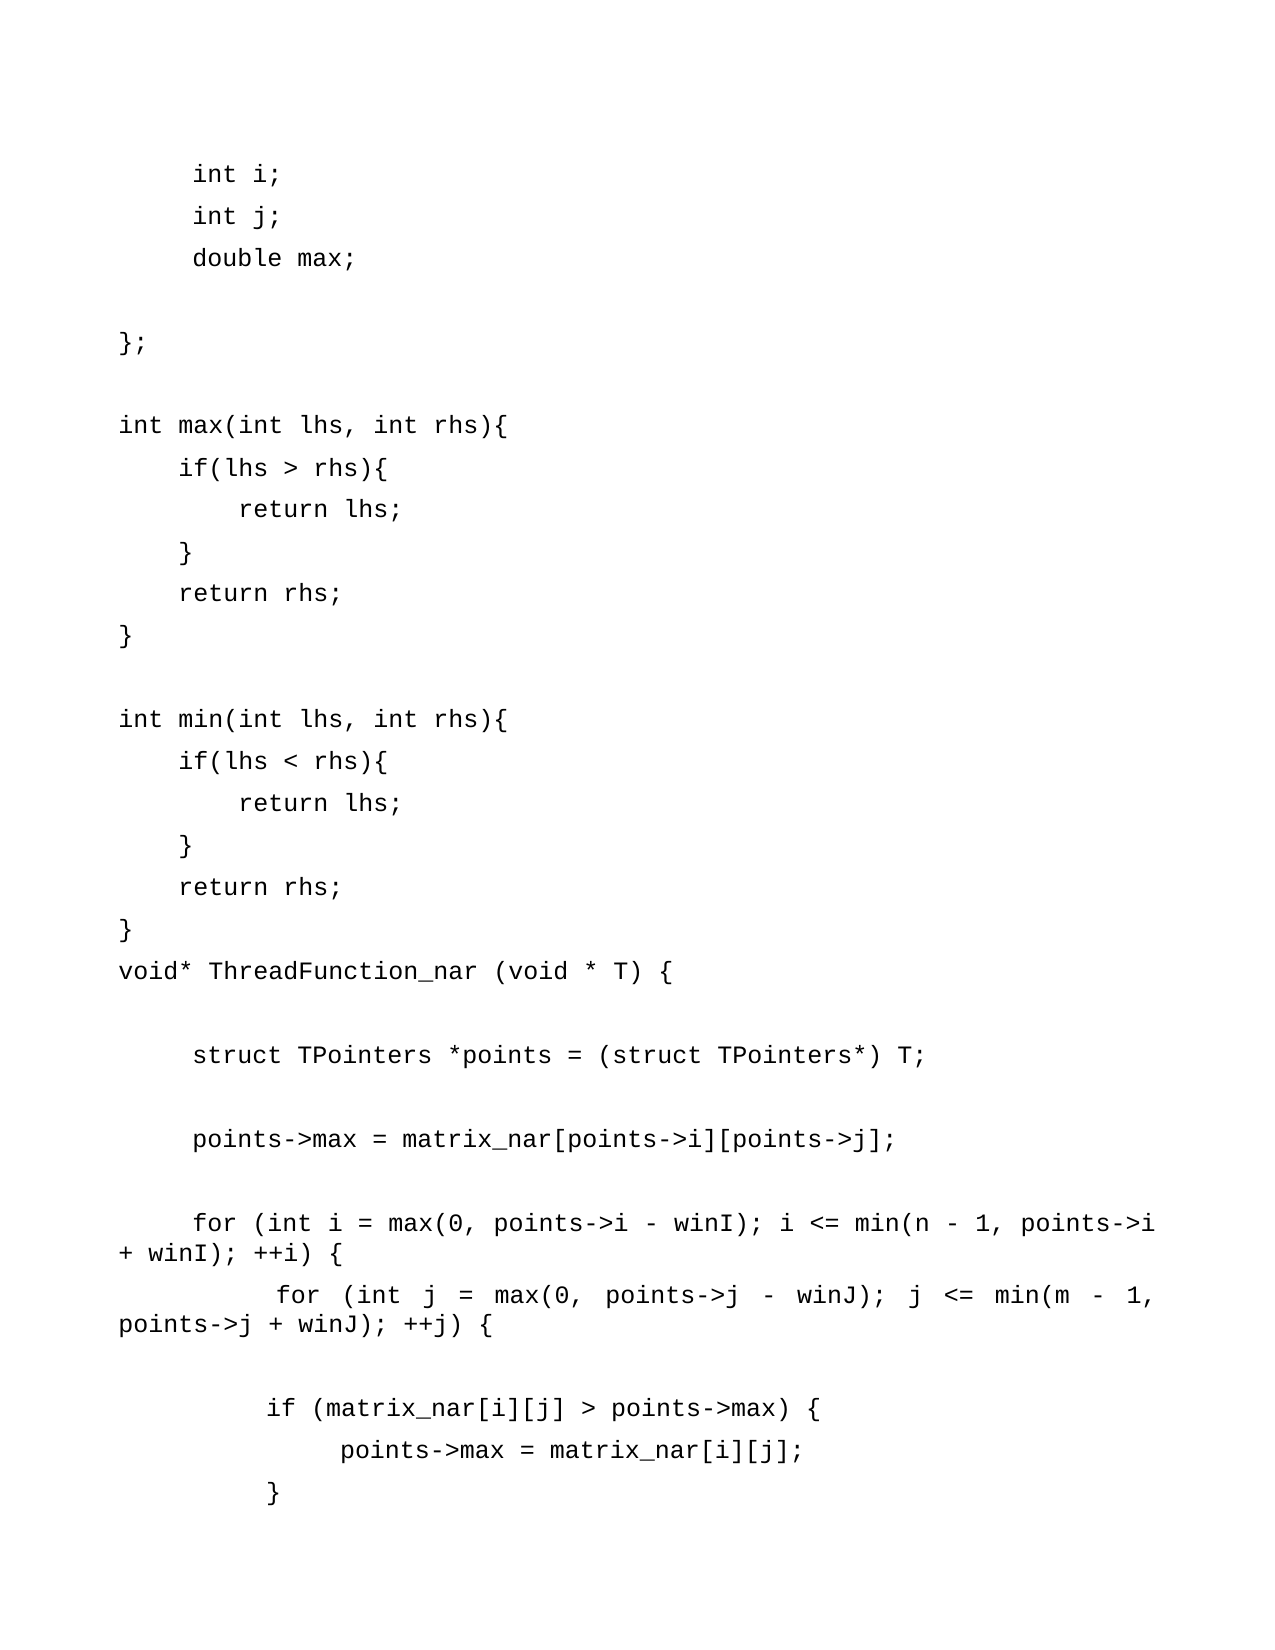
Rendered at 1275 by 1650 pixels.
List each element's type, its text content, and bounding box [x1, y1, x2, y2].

text void* ThreadFunction_nar (void * T) { [118, 958, 1157, 987]
text return rhs; [118, 874, 1157, 903]
text int min(int lhs, int rhs){ [118, 706, 1157, 735]
text return lhs; [118, 496, 1157, 525]
text }; [118, 328, 1157, 357]
text int j; [118, 202, 1157, 232]
text } [118, 832, 1157, 861]
text int max(int lhs, int rhs){ [118, 412, 1157, 441]
text for (int i = max(0, points->i - winI); i <= min(n - 1, points->i + winI); ++i) { [118, 1209, 1157, 1268]
text points->max = matrix_nar[points->i][points->j]; [118, 1126, 1157, 1155]
text points->max = matrix_nar[i][j]; [118, 1436, 1157, 1466]
text if(lhs < rhs){ [118, 748, 1157, 777]
text return lhs; [118, 790, 1157, 819]
text int i; [118, 160, 1157, 189]
text if(lhs > rhs){ [118, 454, 1157, 483]
text return rhs; [118, 580, 1157, 609]
text double max; [118, 244, 1157, 273]
text } [118, 622, 1157, 651]
text } [118, 916, 1157, 945]
text for (int j = max(0, points->j - winJ); j <= min(m - 1, points->j + winJ); ++j) { [118, 1281, 1157, 1340]
text } [118, 1478, 1157, 1508]
text if (matrix_nar[i][j] > points->max) { [118, 1394, 1157, 1424]
text struct TPointers *points = (struct TPointers*) T; [118, 1042, 1157, 1071]
text } [118, 538, 1157, 567]
